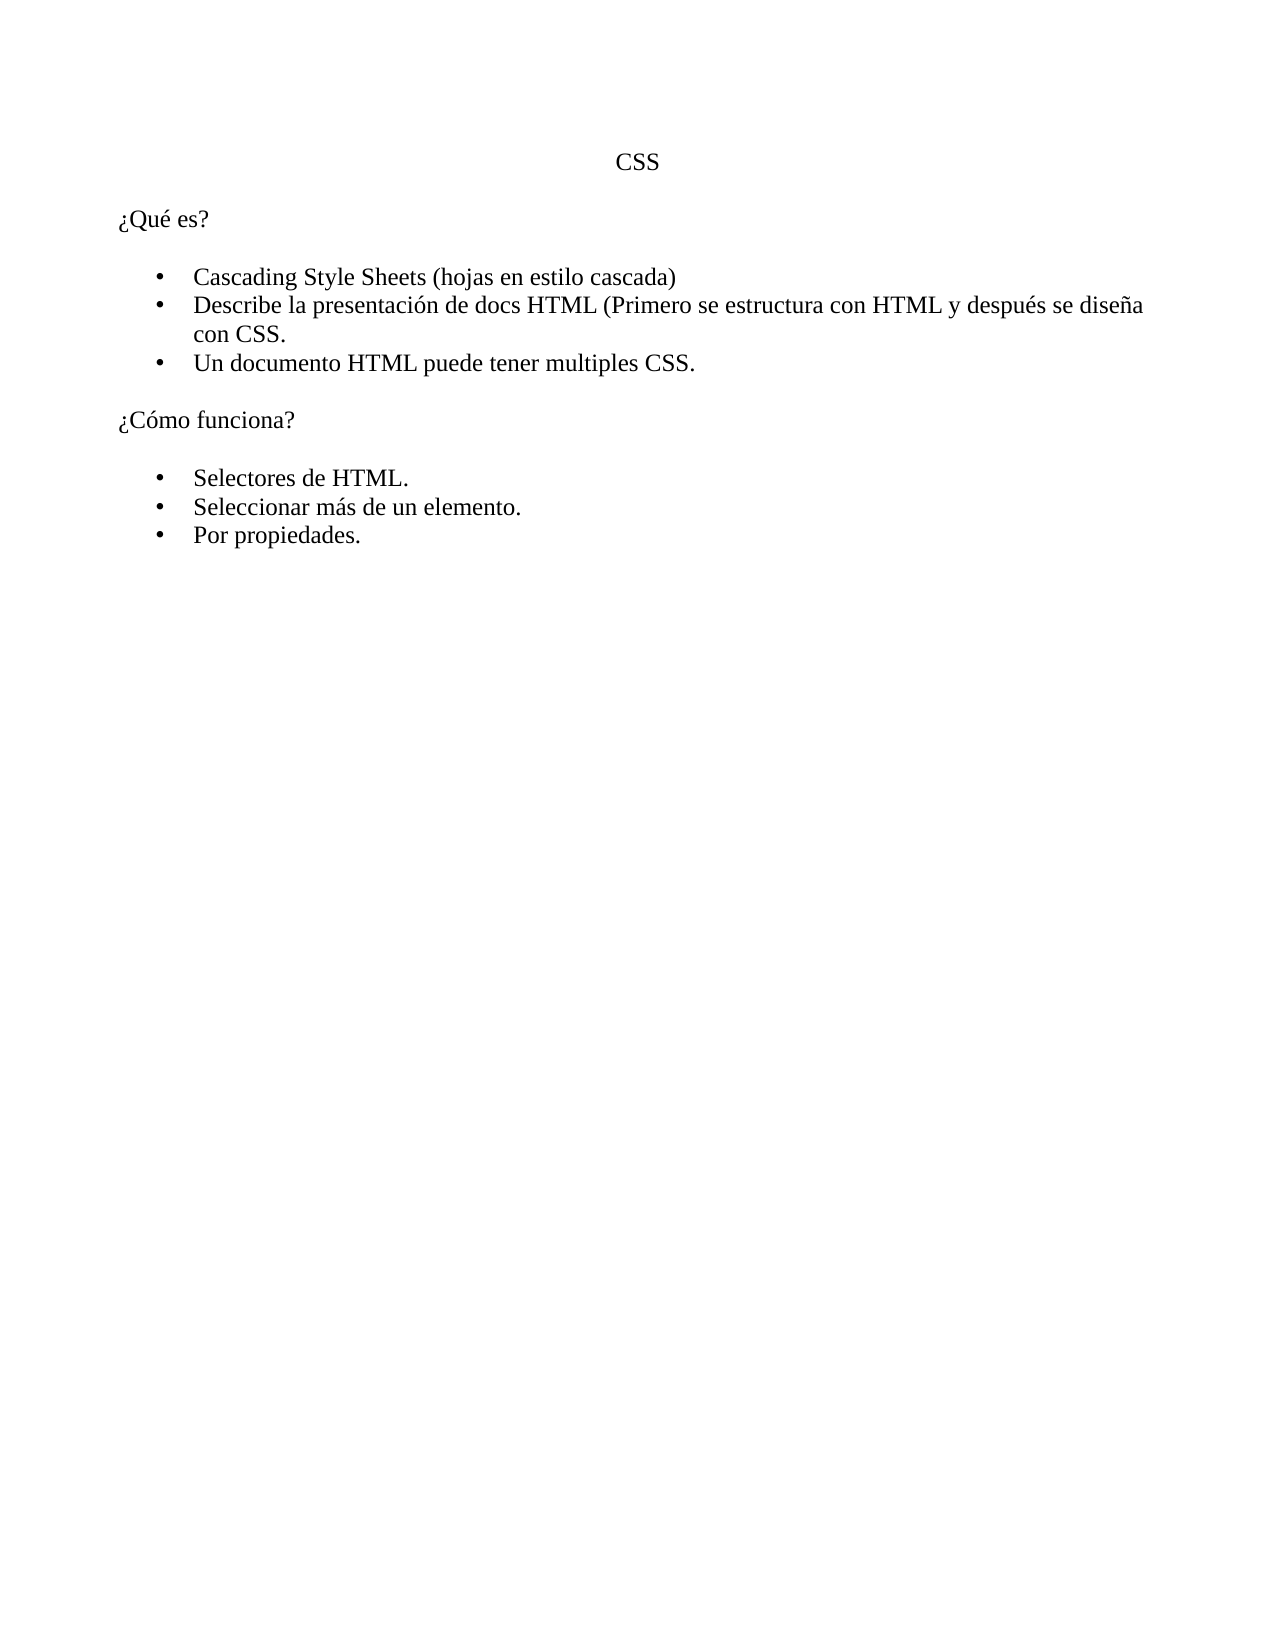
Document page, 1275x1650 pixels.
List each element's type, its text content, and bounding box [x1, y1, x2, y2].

list Cascading Style Sheets (hojas en estilo cascada) [156, 262, 1157, 291]
list Por propiedades. [156, 521, 1157, 549]
list Describe la presentación de docs HTML (Primero se estructura con HTML y después se diseña con CSS. [156, 291, 1157, 348]
text ¿Qué es? [118, 204, 1157, 233]
list Un documento HTML puede tener multiples CSS. [156, 348, 1157, 377]
text CSS [118, 147, 1157, 176]
list Seleccionar más de un elemento. [156, 492, 1157, 521]
text ¿Cómo funciona? [118, 406, 1157, 434]
list Selectores de HTML. [156, 463, 1157, 492]
